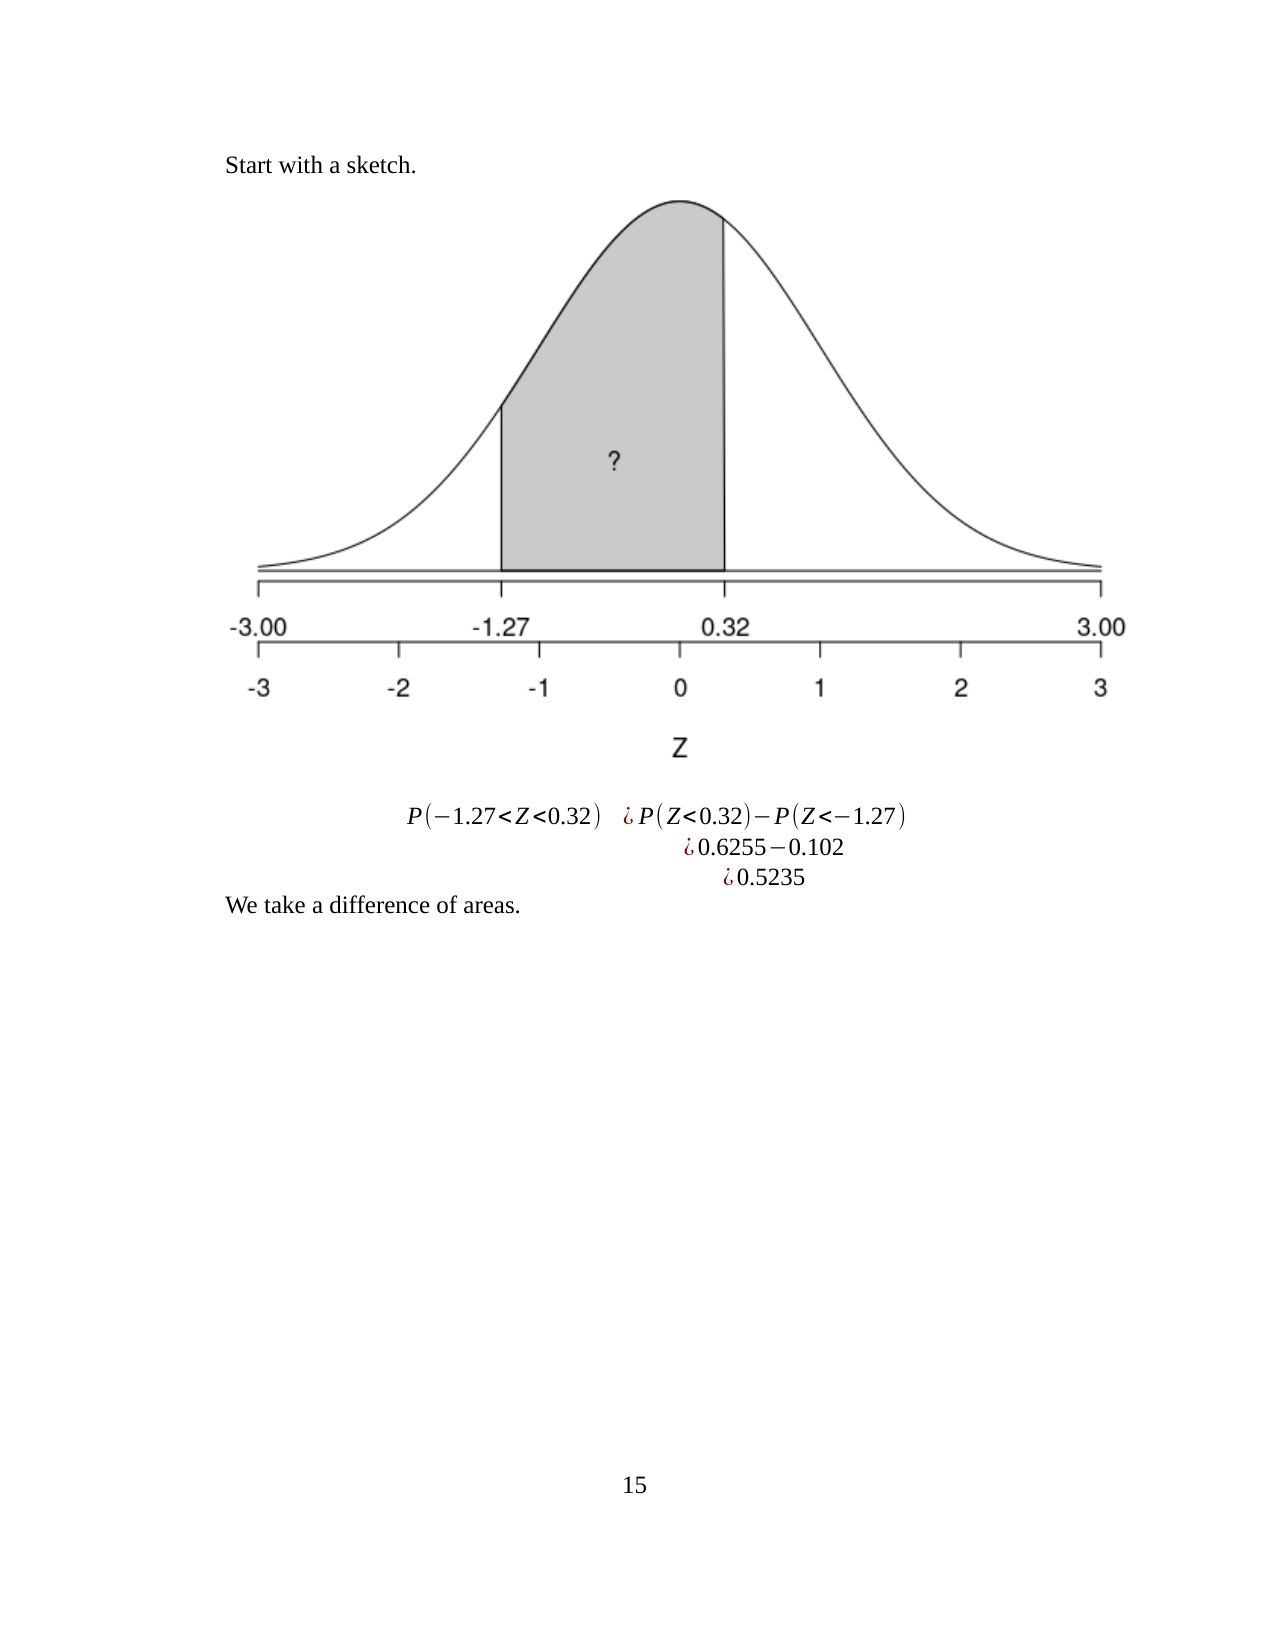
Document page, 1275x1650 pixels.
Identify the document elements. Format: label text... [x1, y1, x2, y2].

picture [225, 187, 1134, 794]
list Start with a sketch. [187, 150, 1125, 179]
list We take a difference of areas. [187, 188, 1125, 919]
